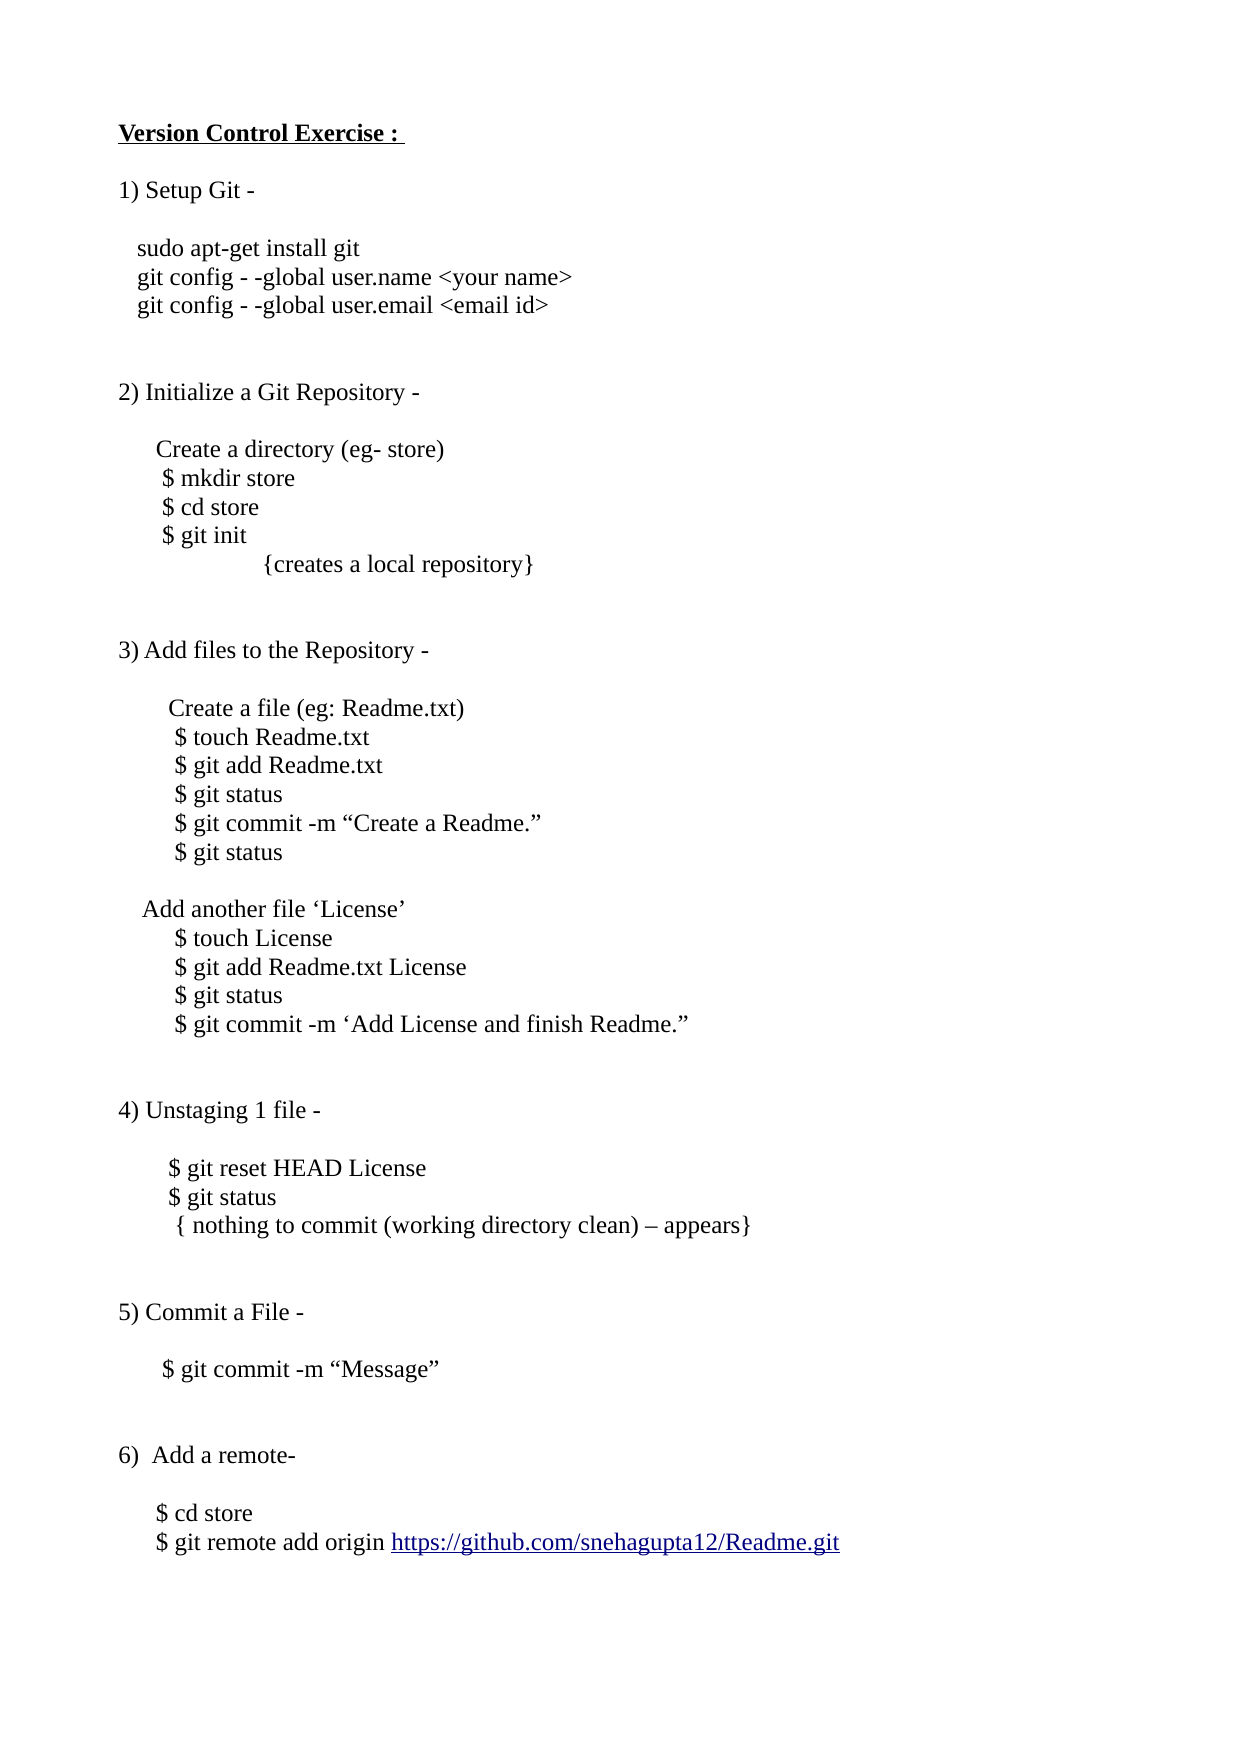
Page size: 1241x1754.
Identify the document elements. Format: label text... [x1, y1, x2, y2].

text git config - -global user.name <your name> [118, 262, 1122, 291]
text $ git remote add origin https://github.com/snehagupta12/Readme.git [118, 1527, 1122, 1556]
text { nothing to commit (working directory clean) – appears} [118, 1211, 1122, 1239]
text Version Control Exercise : [118, 118, 1122, 147]
text $ git commit -m ‘Add License and finish Readme.” [118, 1009, 1122, 1038]
text $ git commit -m “Create a Readme.” [118, 808, 1122, 837]
text {creates a local repository} [118, 549, 1122, 578]
text $ git init [118, 521, 1122, 549]
text 2) Initialize a Git Repository - [118, 377, 1122, 406]
text 3) Add files to the Repository - [118, 636, 1122, 664]
text git config - -global user.email <email id> [118, 291, 1122, 319]
text sudo apt-get install git [118, 233, 1122, 262]
text $ git status [118, 837, 1122, 866]
text Create a file (eg: Readme.txt) [118, 693, 1122, 722]
text Create a directory (eg- store) [118, 434, 1122, 463]
text $ git status [118, 981, 1122, 1009]
text 5) Commit a File - [118, 1297, 1122, 1326]
text 1) Setup Git - [118, 176, 1122, 204]
text $ git reset HEAD License [118, 1153, 1122, 1182]
text $ git add Readme.txt License [118, 952, 1122, 981]
text 6) Add a remote- [118, 1441, 1122, 1469]
text $ touch Readme.txt [118, 722, 1122, 751]
text $ git add Readme.txt [118, 751, 1122, 779]
text $ git commit -m “Message” [118, 1354, 1122, 1383]
text $ git status [118, 779, 1122, 808]
text $ cd store [118, 1498, 1122, 1527]
text Add another file ‘License’ [118, 894, 1122, 923]
text $ touch License [118, 923, 1122, 952]
text $ git status [118, 1182, 1122, 1211]
text $ mkdir store [118, 463, 1122, 492]
text $ cd store [118, 492, 1122, 521]
text 4) Unstaging 1 file - [118, 1096, 1122, 1124]
